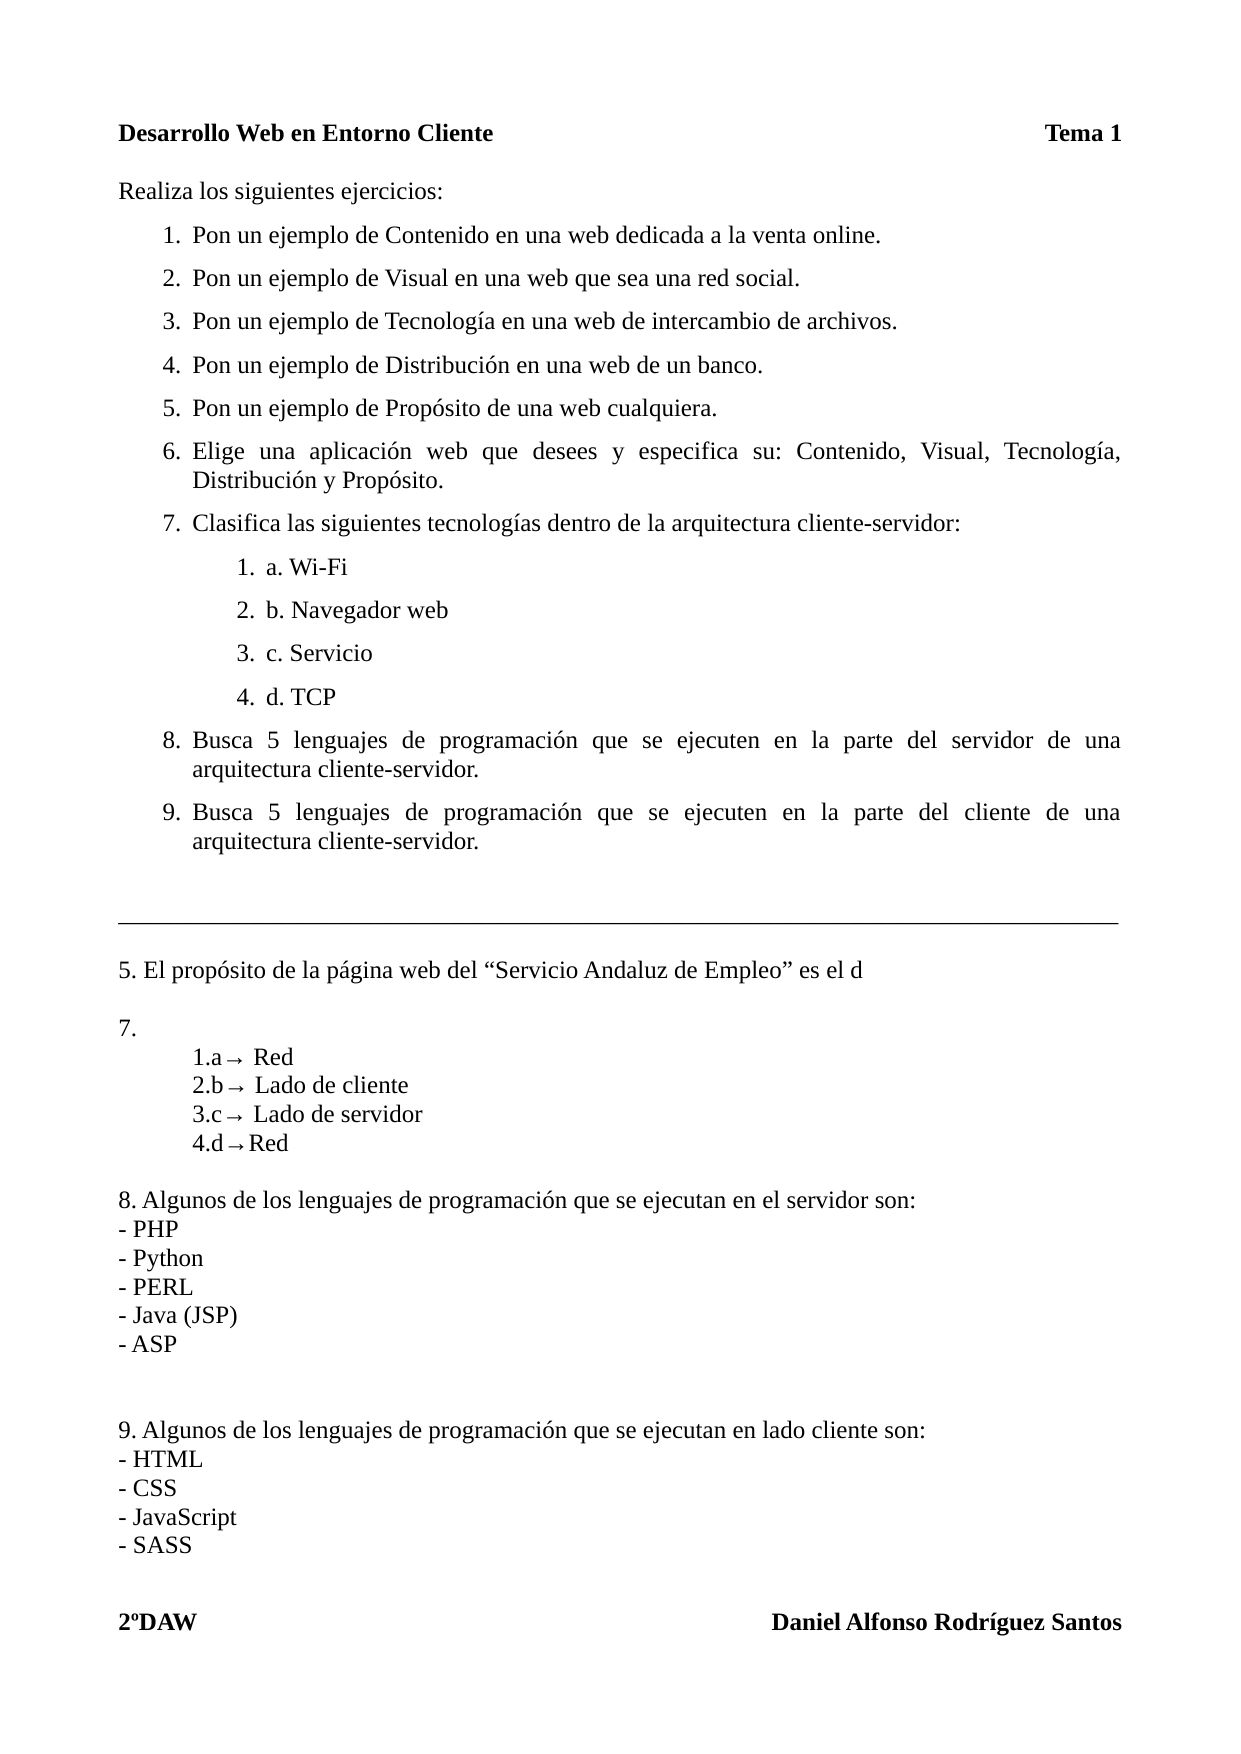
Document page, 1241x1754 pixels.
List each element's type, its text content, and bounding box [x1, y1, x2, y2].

list Clasifica las siguientes tecnologías dentro de la arquitectura cliente-servidor: [162, 508, 1122, 537]
text - ASP [118, 1329, 1122, 1358]
list a. Wi-Fi [236, 552, 1122, 581]
text - Python [118, 1243, 1122, 1272]
text - Java (JSP) [118, 1301, 1122, 1329]
text Realiza los siguientes ejercicios: [118, 176, 1122, 205]
text 7. [118, 1013, 1122, 1042]
list Busca 5 lenguajes de programación que se ejecuten en la parte del cliente de una arquitectura cliente-servidor. [162, 797, 1122, 855]
list b. Navegador web [236, 595, 1122, 624]
list Pon un ejemplo de Visual en una web que sea una red social. [162, 263, 1122, 292]
text 4.d→Red [118, 1128, 1122, 1157]
list c. Servicio [236, 638, 1122, 667]
text 2.b→ Lado de cliente [118, 1071, 1122, 1099]
text 9. Algunos de los lenguajes de programación que se ejecutan en lado cliente son: [118, 1416, 1122, 1444]
text 3.c→ Lado de servidor [118, 1099, 1122, 1128]
text - PERL [118, 1272, 1122, 1301]
list Pon un ejemplo de Tecnología en una web de intercambio de archivos. [162, 306, 1122, 335]
text 8. Algunos de los lenguajes de programación que se ejecutan en el servidor son: [118, 1186, 1122, 1214]
text ________________________________________________________________________________ [118, 898, 1122, 927]
list Pon un ejemplo de Distribución en una web de un banco. [162, 350, 1122, 378]
text 1.a→ Red [118, 1042, 1122, 1071]
text - PHP [118, 1214, 1122, 1243]
list Pon un ejemplo de Contenido en una web dedicada a la venta online. [162, 220, 1122, 248]
text - HTML [118, 1444, 1122, 1473]
text 5. El propósito de la página web del “Servicio Andaluz de Empleo” es el d [118, 956, 1122, 984]
text - SASS [118, 1531, 1122, 1559]
list Pon un ejemplo de Propósito de una web cualquiera. [162, 393, 1122, 422]
list Elige una aplicación web que desees y especifica su: Contenido, Visual, Tecnología, Distribución y Propósito. [162, 436, 1122, 494]
list d. TCP [236, 682, 1122, 711]
list Busca 5 lenguajes de programación que se ejecuten en la parte del servidor de una arquitectura cliente-servidor. [162, 725, 1122, 783]
text - CSS [118, 1473, 1122, 1502]
text - JavaScript [118, 1502, 1122, 1531]
